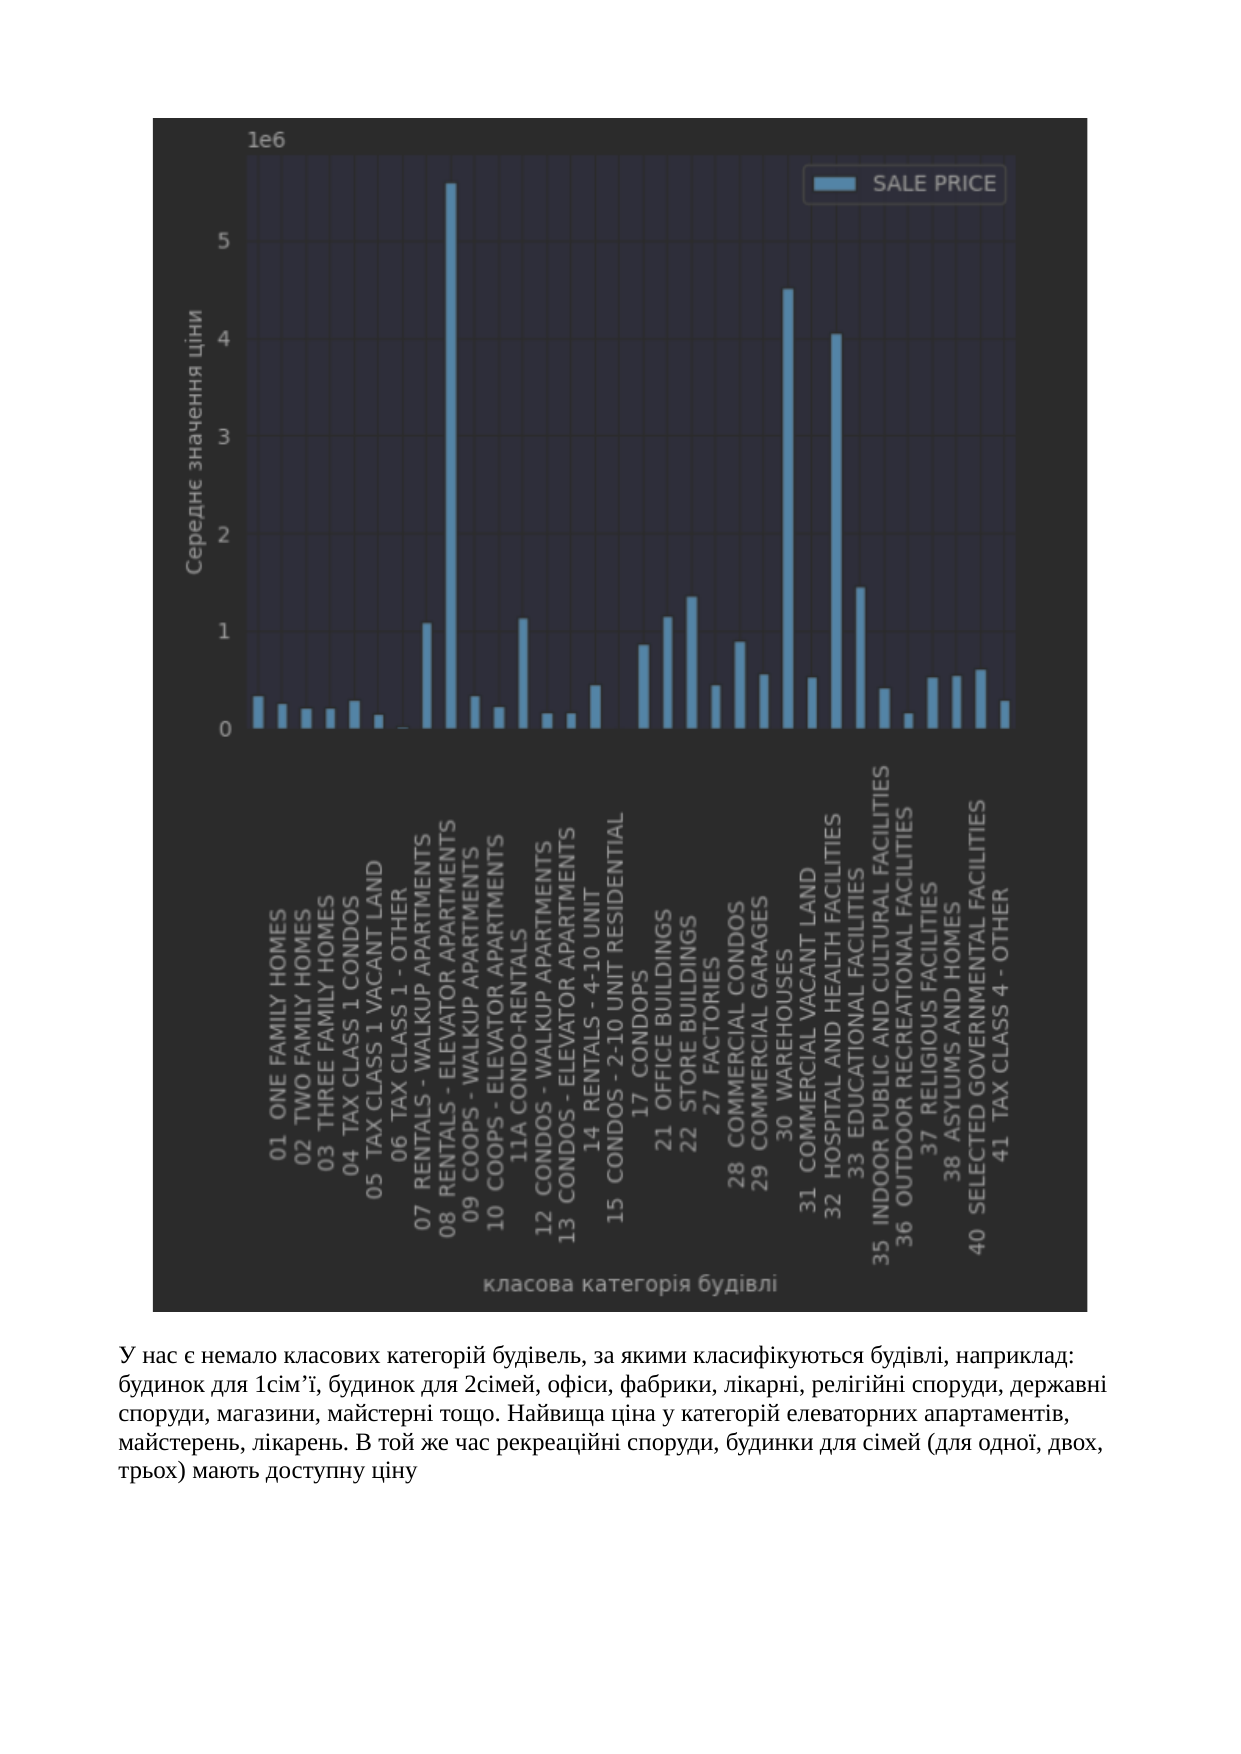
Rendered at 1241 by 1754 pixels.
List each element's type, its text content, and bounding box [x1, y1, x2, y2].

text У нас є немало класових категорій будівель, за якими класифікуються будівлі, наприклад: будинок для 1сім’ї, будинок для 2сімей, офіси, фабрики, лікарні, релігійні споруди, державні споруди, магазини, майстерні тощо. Найвища ціна у категорій елеваторних апартаментів, майстерень, лікарень. В той же час рекреаційні споруди, будинки для сімей (для одної, двох, трьох) мають доступну ціну [118, 1341, 1122, 1484]
picture [152, 118, 1088, 1312]
